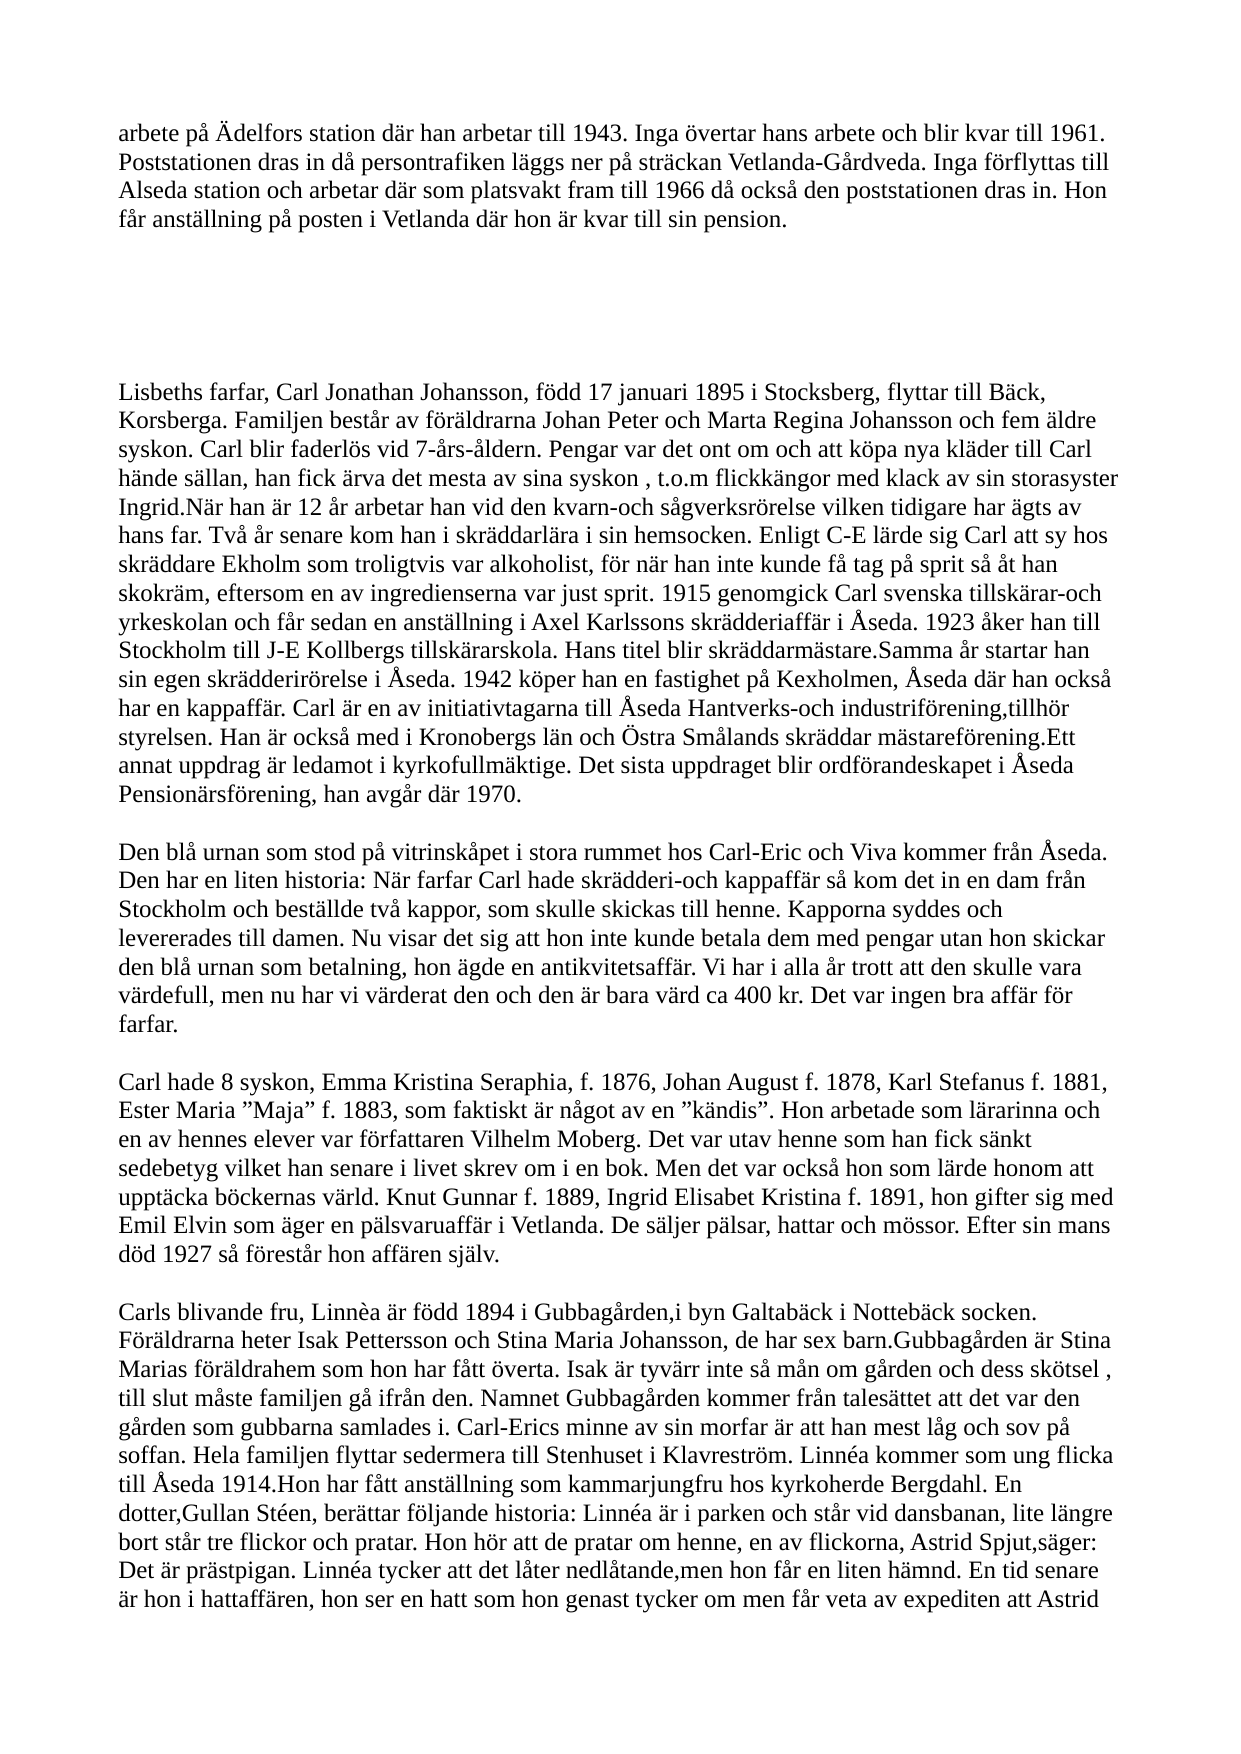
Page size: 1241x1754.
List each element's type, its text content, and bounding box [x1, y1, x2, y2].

text arbete på Ädelfors station där han arbetar till 1943. Inga övertar hans arbete och blir kvar till 1961. Poststationen dras in då persontrafiken läggs ner på sträckan Vetlanda-Gårdveda. Inga förflyttas till Alseda station och arbetar där som platsvakt fram till 1966 då också den poststationen dras in. Hon får anställning på posten i Vetlanda där hon är kvar till sin pension. [118, 118, 1122, 233]
text Carl hade 8 syskon, Emma Kristina Seraphia, f. 1876, Johan August f. 1878, Karl Stefanus f. 1881, Ester Maria ”Maja” f. 1883, som faktiskt är något av en ”kändis”. Hon arbetade som lärarinna och en av hennes elever var författaren Vilhelm Moberg. Det var utav henne som han fick sänkt sedebetyg vilket han senare i livet skrev om i en bok. Men det var också hon som lärde honom att upptäcka böckernas värld. Knut Gunnar f. 1889, Ingrid Elisabet Kristina f. 1891, hon gifter sig med Emil Elvin som äger en pälsvaruaffär i Vetlanda. De säljer pälsar, hattar och mössor. Efter sin mans död 1927 så förestår hon affären själv. [118, 1067, 1122, 1268]
text Den blå urnan som stod på vitrinskåpet i stora rummet hos Carl-Eric och Viva kommer från Åseda. Den har en liten historia: När farfar Carl hade skrädderi-och kappaffär så kom det in en dam från Stockholm och beställde två kappor, som skulle skickas till henne. Kapporna syddes och levererades till damen. Nu visar det sig att hon inte kunde betala dem med pengar utan hon skickar den blå urnan som betalning, hon ägde en antikvitetsaffär. Vi har i alla år trott att den skulle vara värdefull, men nu har vi värderat den och den är bara värd ca 400 kr. Det var ingen bra affär för farfar. [118, 837, 1122, 1038]
text Carls blivande fru, Linnèa är född 1894 i Gubbagården,i byn Galtabäck i Nottebäck socken. Föräldrarna heter Isak Pettersson och Stina Maria Johansson, de har sex barn.Gubbagården är Stina Marias föräldrahem som hon har fått överta. Isak är tyvärr inte så mån om gården och dess skötsel , till slut måste familjen gå ifrån den. Namnet Gubbagården kommer från talesättet att det var den gården som gubbarna samlades i. Carl-Erics minne av sin morfar är att han mest låg och sov på soffan. Hela familjen flyttar sedermera till Stenhuset i Klavreström. Linnéa kommer som ung flicka till Åseda 1914.Hon har fått anställning som kammarjungfru hos kyrkoherde Bergdahl. En dotter,Gullan Stéen, berättar följande historia: Linnéa är i parken och står vid dansbanan, lite längre bort står tre flickor och pratar. Hon hör att de pratar om henne, en av flickorna, Astrid Spjut,säger: Det är prästpigan. Linnéa tycker att det låter nedlåtande,men hon får en liten hämnd. En tid senare är hon i hattaffären, hon ser en hatt som hon genast tycker om men får veta av expediten att Astrid [118, 1297, 1122, 1613]
text Lisbeths farfar, Carl Jonathan Johansson, född 17 januari 1895 i Stocksberg, flyttar till Bäck, Korsberga. Familjen består av föräldrarna Johan Peter och Marta Regina Johansson och fem äldre syskon. Carl blir faderlös vid 7-års-åldern. Pengar var det ont om och att köpa nya kläder till Carl hände sällan, han fick ärva det mesta av sina syskon , t.o.m flickkängor med klack av sin storasyster Ingrid.När han är 12 år arbetar han vid den kvarn-och sågverksrörelse vilken tidigare har ägts av hans far. Två år senare kom han i skräddarlära i sin hemsocken. Enligt C-E lärde sig Carl att sy hos skräddare Ekholm som troligtvis var alkoholist, för när han inte kunde få tag på sprit så åt han skokräm, eftersom en av ingredienserna var just sprit. 1915 genomgick Carl svenska tillskärar-och yrkeskolan och får sedan en anställning i Axel Karlssons skrädderiaffär i Åseda. 1923 åker han till Stockholm till J-E Kollbergs tillskärarskola. Hans titel blir skräddarmästare.Samma år startar han sin egen skrädderirörelse i Åseda. 1942 köper han en fastighet på Kexholmen, Åseda där han också har en kappaffär. Carl är en av initiativtagarna till Åseda Hantverks-och industriförening,tillhör styrelsen. Han är också med i Kronobergs län och Östra Smålands skräddar mästareförening.Ett annat uppdrag är ledamot i kyrkofullmäktige. Det sista uppdraget blir ordförandeskapet i Åseda Pensionärsförening, han avgår där 1970. [118, 377, 1122, 808]
